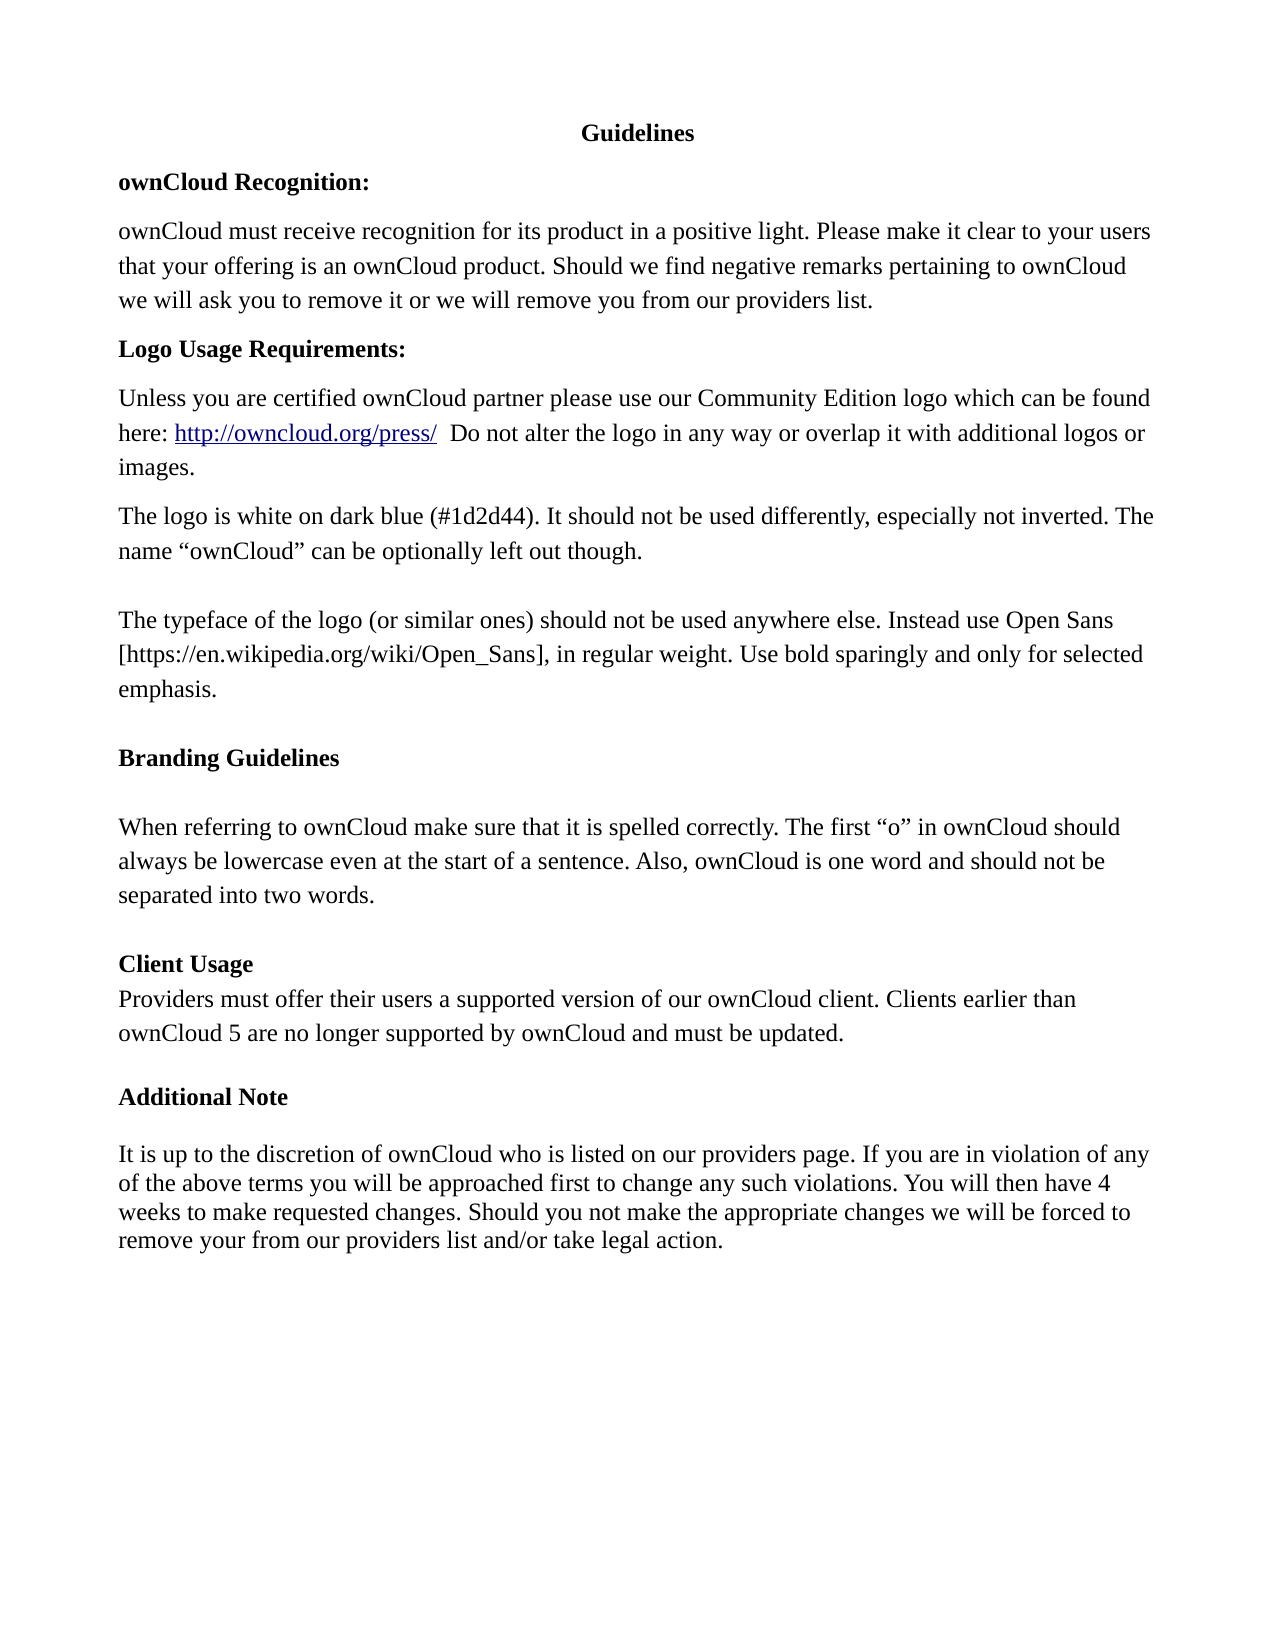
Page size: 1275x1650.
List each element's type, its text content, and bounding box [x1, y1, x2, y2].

text It is up to the discretion of ownCloud who is listed on our providers page. If you are in violation of any of the above terms you will be approached first to change any such violations. You will then have 4 weeks to make requested changes. Should you not make the appropriate changes we will be forced to remove your from our providers list and/or take legal action. [118, 1139, 1157, 1254]
text Logo Usage Requirements: [118, 334, 1157, 363]
text The typeface of the logo (or similar ones) should not be used anywhere else. Instead use Open Sans [https://en.wikipedia.org/wiki/Open_Sans], in regular weight. Use bold sparingly and only for selected emphasis. [118, 605, 1157, 702]
text Unless you are certified ownCloud partner please use our Community Edition logo which can be found here: http://owncloud.org/press/ Do not alter the logo in any way or overlap it with additional logos or images. [118, 383, 1157, 481]
text Client Usage [118, 949, 1157, 978]
text Guidelines [118, 118, 1157, 147]
text The logo is white on dark blue (#1d2d44). It should not be used differently, especially not inverted. The name “ownCloud” can be optionally left out though. [118, 501, 1157, 564]
text Providers must offer their users a supported version of our ownCloud client. Clients earlier than ownCloud 5 are no longer supported by ownCloud and must be updated. [118, 984, 1157, 1047]
text Additional Note [118, 1082, 1157, 1111]
text When referring to ownCloud make sure that it is spelled correctly. The first “o” in ownCloud should always be lowercase even at the start of a sentence. Also, ownCloud is one word and should not be separated into two words. [118, 812, 1157, 909]
text ownCloud must receive recognition for its product in a positive light. Please make it clear to your users that your offering is an ownCloud product. Should we find negative remarks pertaining to ownCloud we will ask you to remove it or we will remove you from our providers list. [118, 216, 1157, 314]
text Branding Guidelines [118, 743, 1157, 771]
text ownCloud Recognition: [118, 167, 1157, 196]
